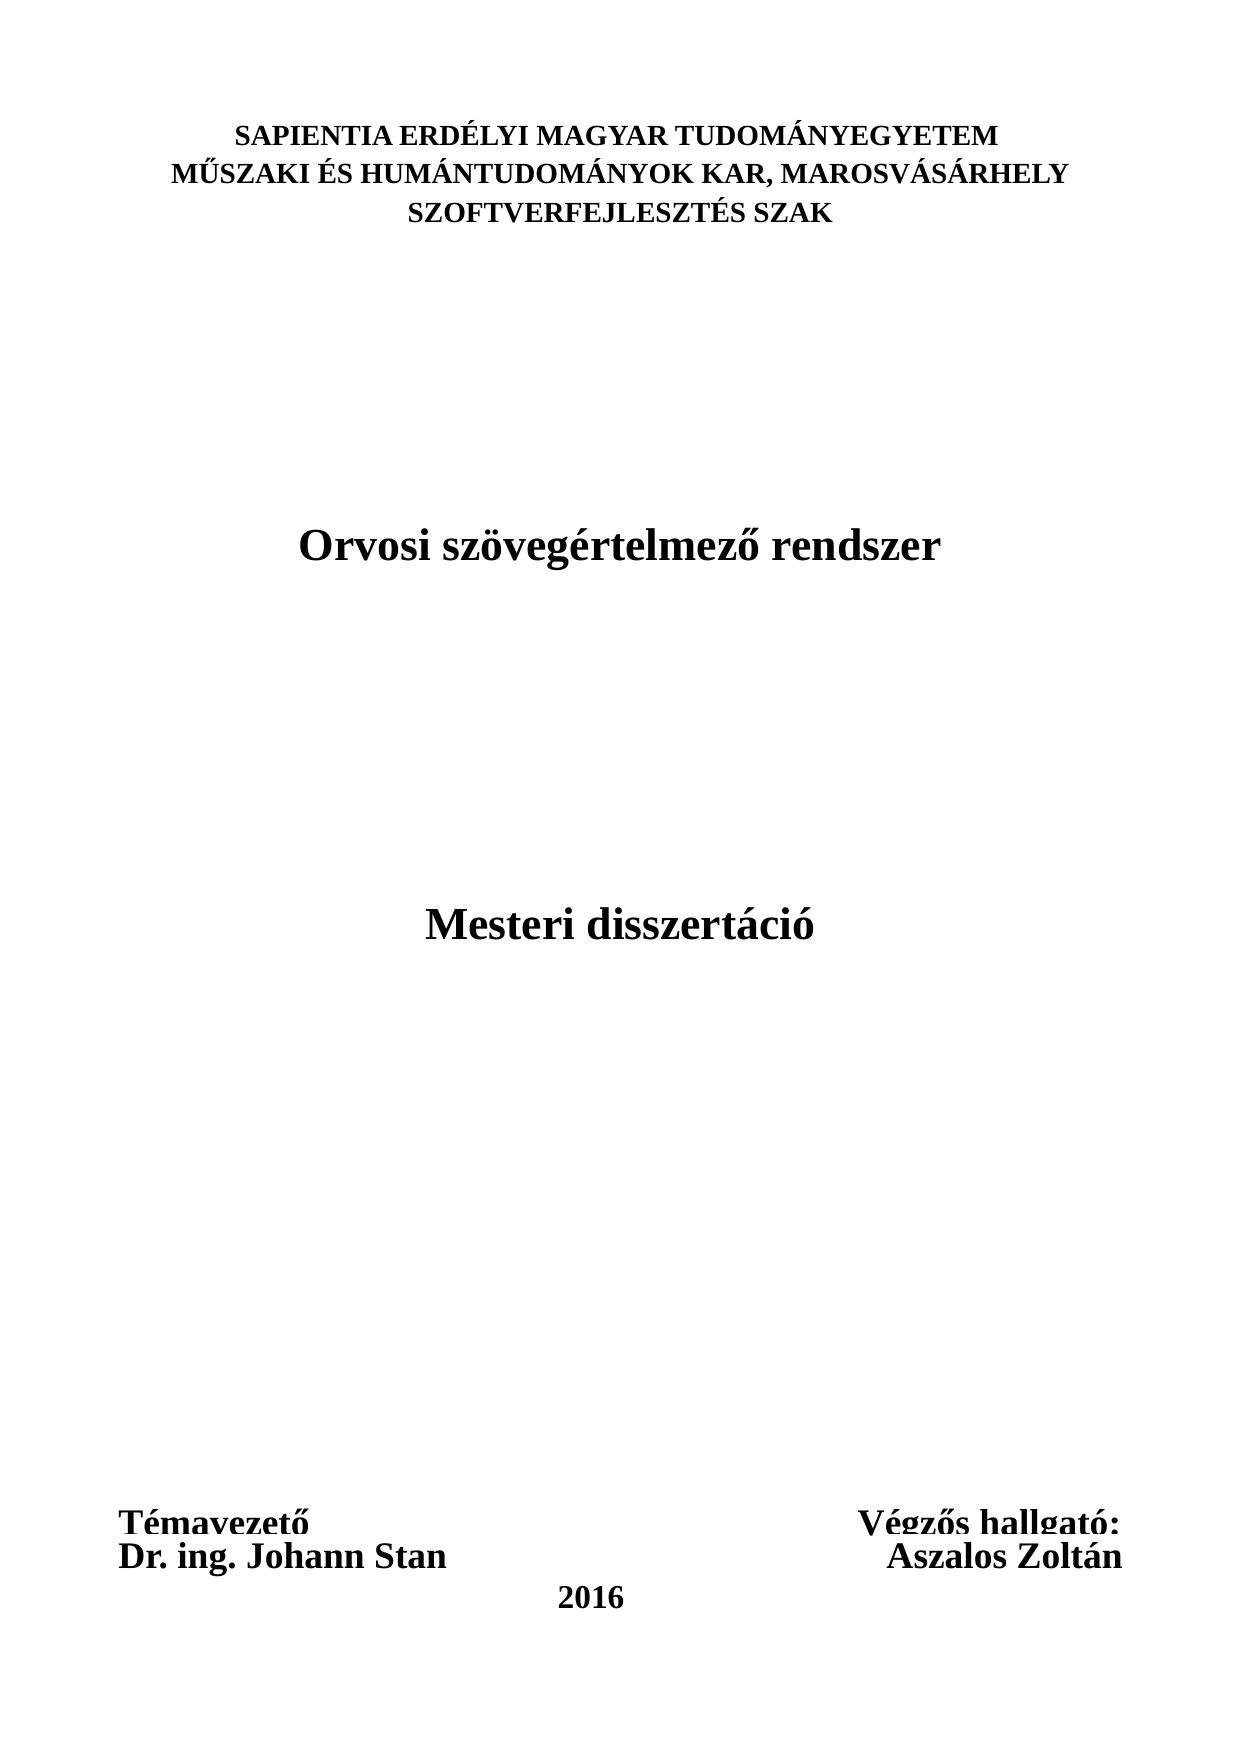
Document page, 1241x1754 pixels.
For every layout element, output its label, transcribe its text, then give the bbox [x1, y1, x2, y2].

text Dr. ing. Johann Stan Aszalos Zoltán [118, 1552, 212, 1573]
text Témavezető Végzős hallgató: [118, 1519, 905, 1540]
text Mesteri disszertáció [118, 923, 1122, 944]
text Orvosi szövegértelmező rendszer [553, 544, 1122, 565]
text Orvosi szövegértelmező rendszer [118, 544, 551, 565]
text SZOFTVERFEJLESZTÉS SZAK [118, 195, 1122, 229]
text 2016 [59, 1579, 1122, 1615]
text Témavezető Végzős hallgató: [1045, 1519, 1122, 1540]
text Dr. ing. Johann Stan Aszalos Zoltán [214, 1552, 1123, 1573]
text Témavezető Végzős hallgató: [907, 1519, 1043, 1540]
text SAPIENTIA ERDÉLYI MAGYAR TUDOMÁNYEGYETEM [118, 118, 1122, 152]
text MŰSZAKI ÉS HUMÁNTUDOMÁNYOK KAR, MAROSVÁSÁRHELY [118, 157, 1122, 190]
